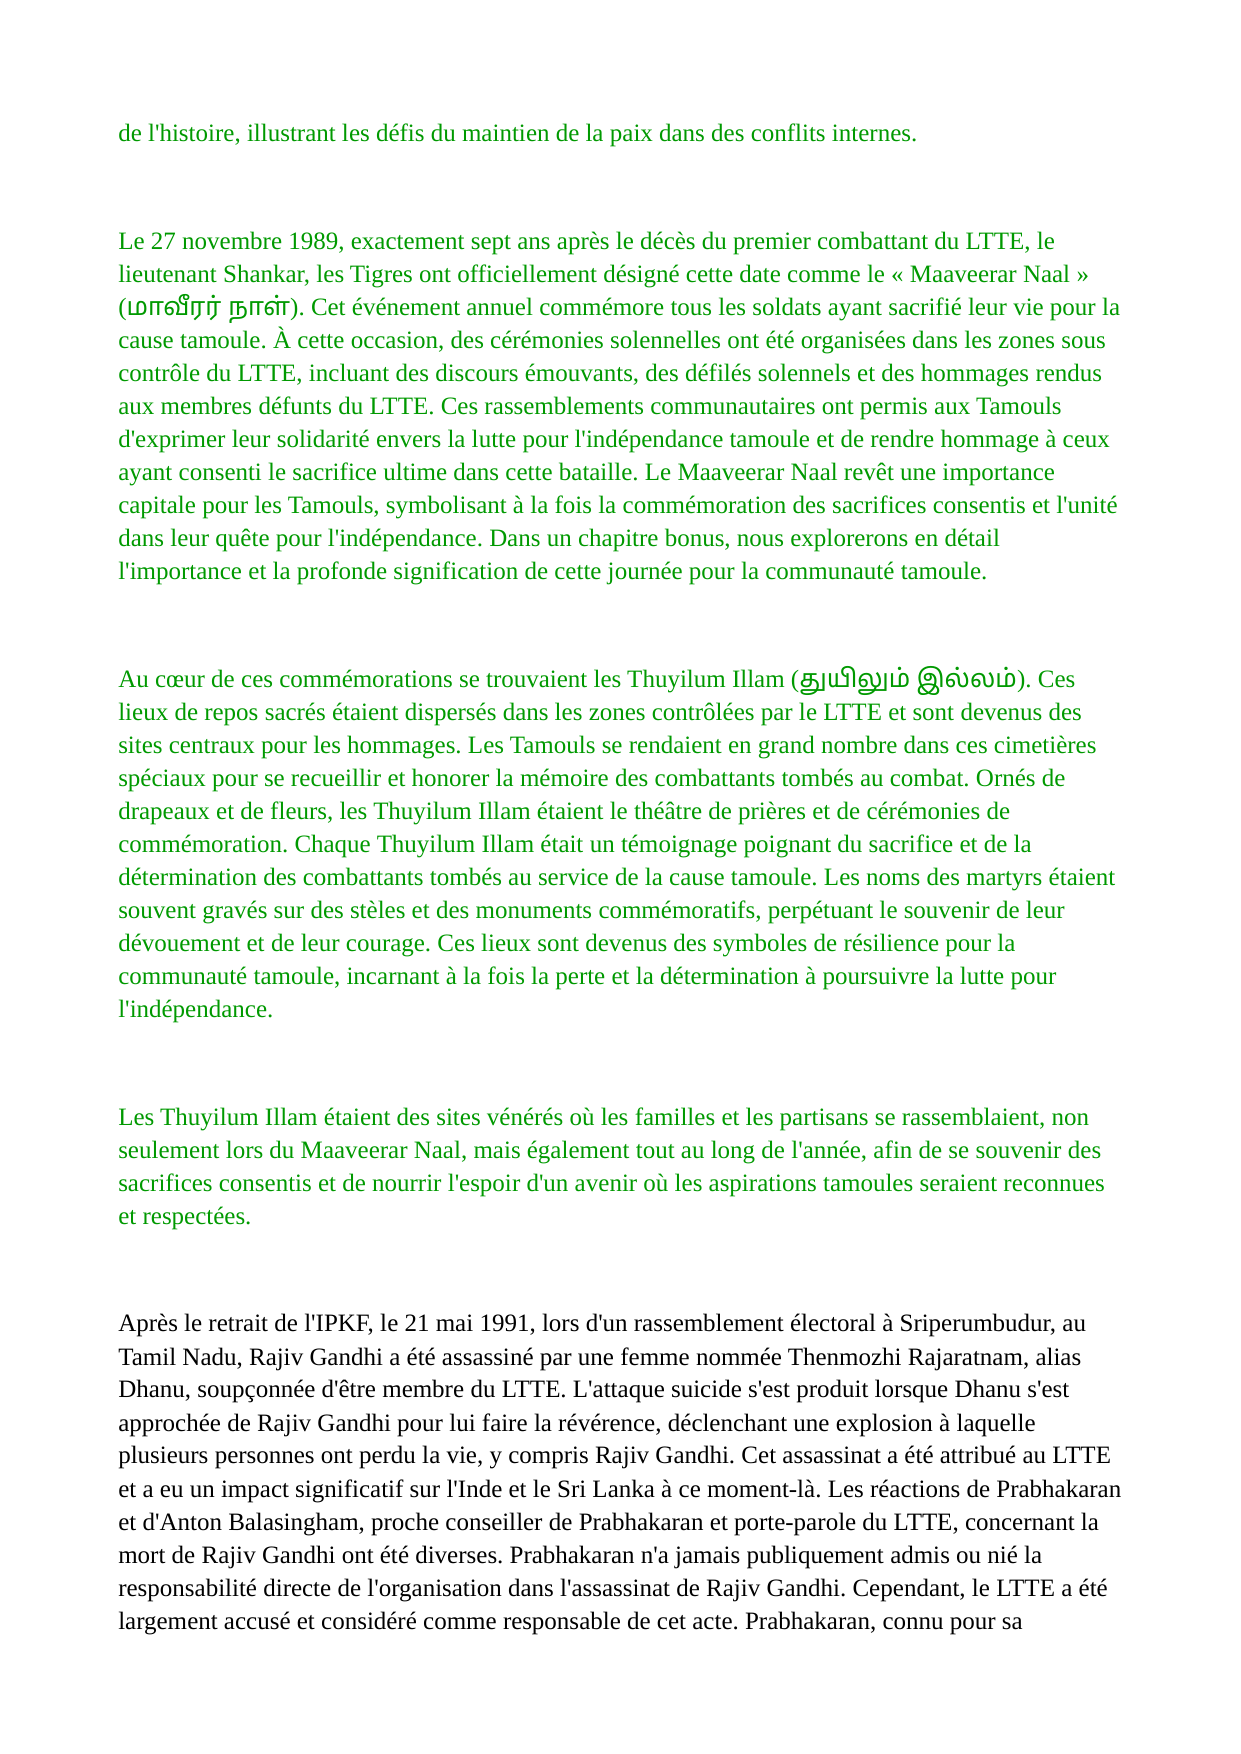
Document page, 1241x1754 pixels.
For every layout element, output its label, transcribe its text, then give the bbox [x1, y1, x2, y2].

text Après le retrait de l'IPKF, le 21 mai 1991, lors d'un rassemblement électoral à Sriperumbudur, au Tamil Nadu, Rajiv Gandhi a été assassiné par une femme nommée Thenmozhi Rajaratnam, alias Dhanu, soupçonnée d'être membre du LTTE. L'attaque suicide s'est produit lorsque Dhanu s'est approchée de Rajiv Gandhi pour lui faire la révérence, déclenchant une explosion à laquelle plusieurs personnes ont perdu la vie, y compris Rajiv Gandhi. Cet assassinat a été attribué au LTTE et a eu un impact significatif sur l'Inde et le Sri Lanka à ce moment-là. Les réactions de Prabhakaran et d'Anton Balasingham, proche conseiller de Prabhakaran et porte-parole du LTTE, concernant la mort de Rajiv Gandhi ont été diverses. Prabhakaran n'a jamais publiquement admis ou nié la responsabilité directe de l'organisation dans l'assassinat de Rajiv Gandhi. Cependant, le LTTE a été largement accusé et considéré comme responsable de cet acte. Prabhakaran, connu pour sa [118, 1308, 1122, 1634]
text Le 27 novembre 1989, exactement sept ans après le décès du premier combattant du LTTE, le lieutenant Shankar, les Tigres ont officiellement désigné cette date comme le « Maaveerar Naal » (மாவீரர் நாள்). Cet événement annuel commémore tous les soldats ayant sacrifié leur vie pour la cause tamoule. À cette occasion, des cérémonies solennelles ont été organisées dans les zones sous contrôle du LTTE, incluant des discours émouvants, des défilés solennels et des hommages rendus aux membres défunts du LTTE. Ces rassemblements communautaires ont permis aux Tamouls d'exprimer leur solidarité envers la lutte pour l'indépendance tamoule et de rendre hommage à ceux ayant consenti le sacrifice ultime dans cette bataille. Le Maaveerar Naal revêt une importance capitale pour les Tamouls, symbolisant à la fois la commémoration des sacrifices consentis et l'unité dans leur quête pour l'indépendance. Dans un chapitre bonus, nous explorerons en détail l'importance et la profonde signification de cette journée pour la communauté tamoule. [118, 226, 1122, 585]
text Les Thuyilum Illam étaient des sites vénérés où les familles et les partisans se rassemblaient, non seulement lors du Maaveerar Naal, mais également tout au long de l'année, afin de se souvenir des sacrifices consentis et de nourrir l'espoir d'un avenir où les aspirations tamoules seraient reconnues et respectées. [118, 1102, 1122, 1229]
text Au cœur de ces commémorations se trouvaient les Thuyilum Illam (துயிலும் இல்லம்). Ces lieux de repos sacrés étaient dispersés dans les zones contrôlées par le LTTE et sont devenus des sites centraux pour les hommages. Les Tamouls se rendaient en grand nombre dans ces cimetières spéciaux pour se recueillir et honorer la mémoire des combattants tombés au combat. Ornés de drapeaux et de fleurs, les Thuyilum Illam étaient le théâtre de prières et de cérémonies de commémoration. Chaque Thuyilum Illam était un témoignage poignant du sacrifice et de la détermination des combattants tombés au service de la cause tamoule. Les noms des martyrs étaient souvent gravés sur des stèles et des monuments commémoratifs, perpétuant le souvenir de leur dévouement et de leur courage. Ces lieux sont devenus des symboles de résilience pour la communauté tamoule, incarnant à la fois la perte et la détermination à poursuivre la lutte pour l'indépendance. [118, 664, 1122, 1023]
text de l'histoire, illustrant les défis du maintien de la paix dans des conflits internes. [118, 118, 1122, 147]
